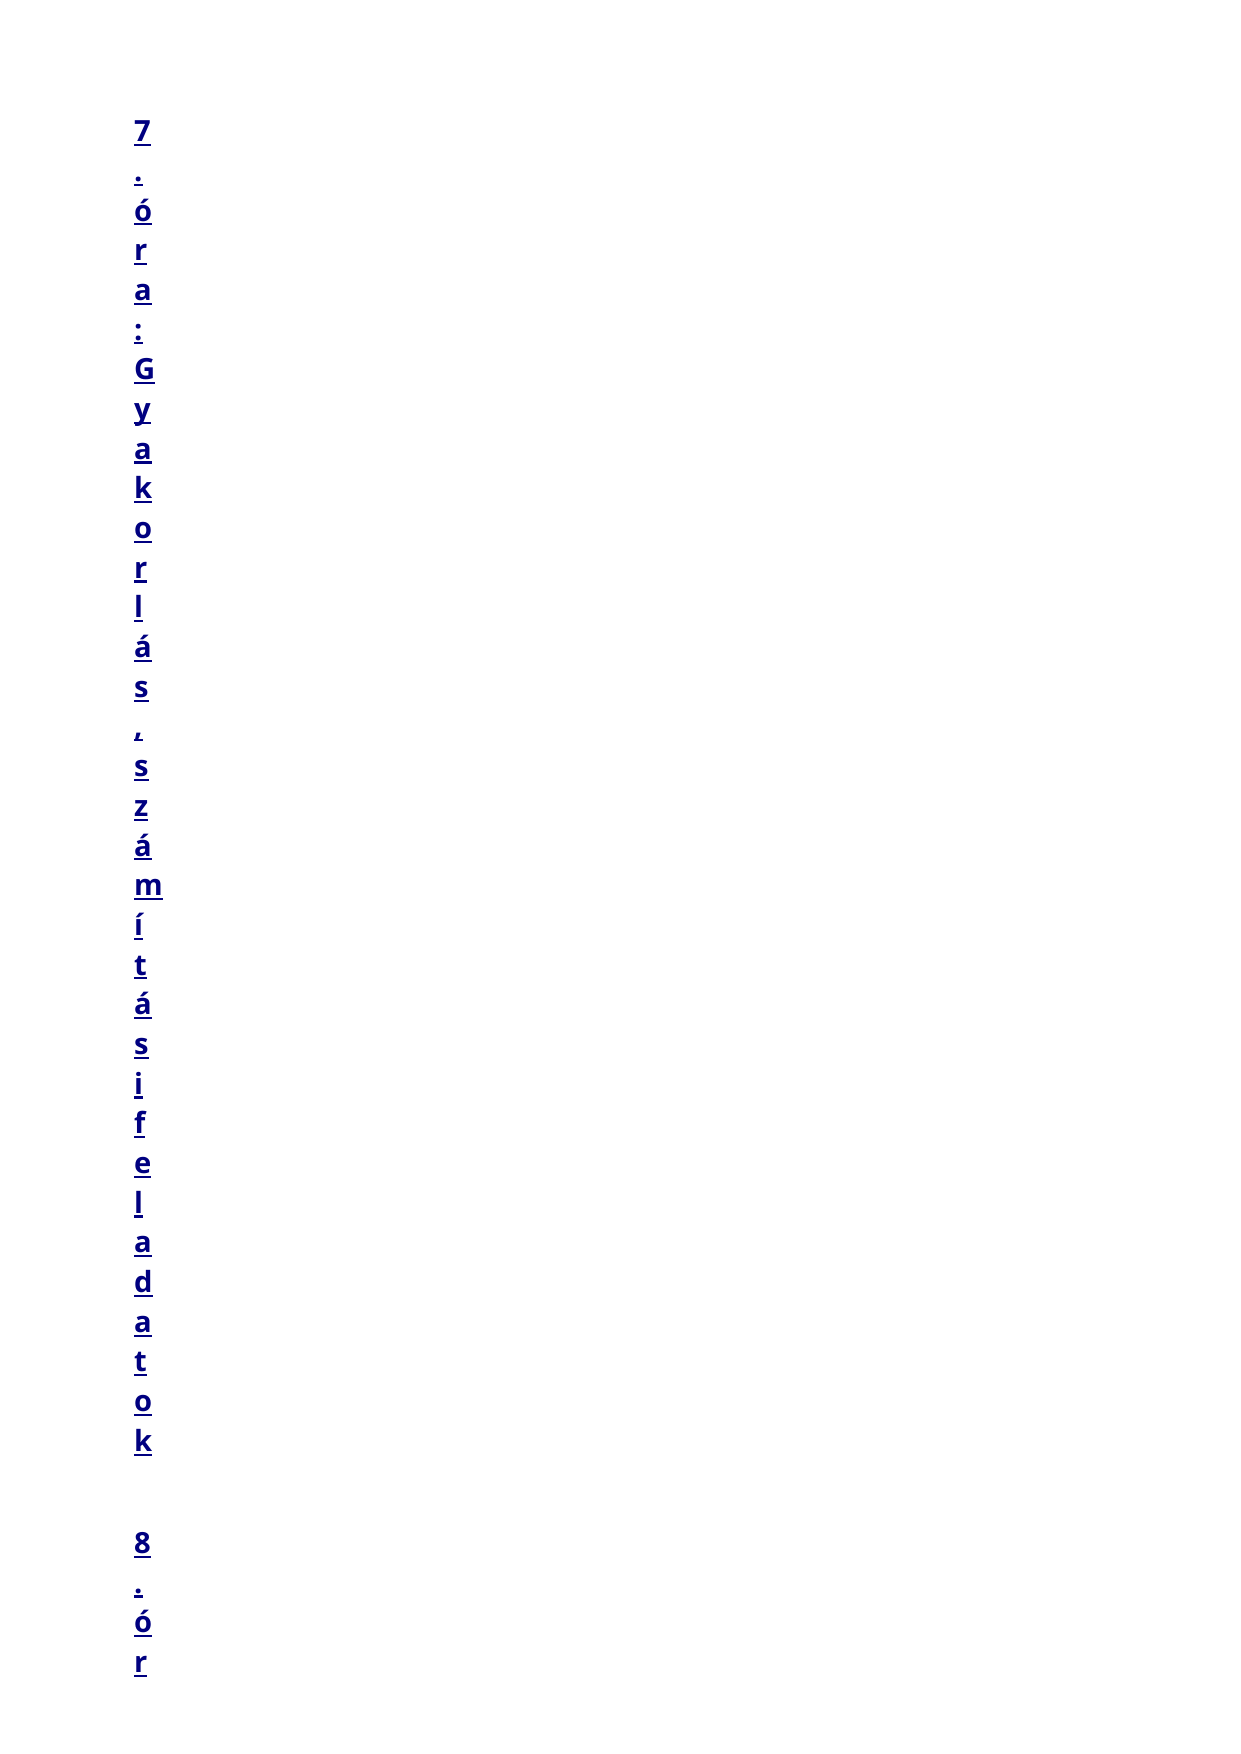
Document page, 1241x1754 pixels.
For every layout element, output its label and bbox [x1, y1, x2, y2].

table_header [118, 45, 131, 1684]
